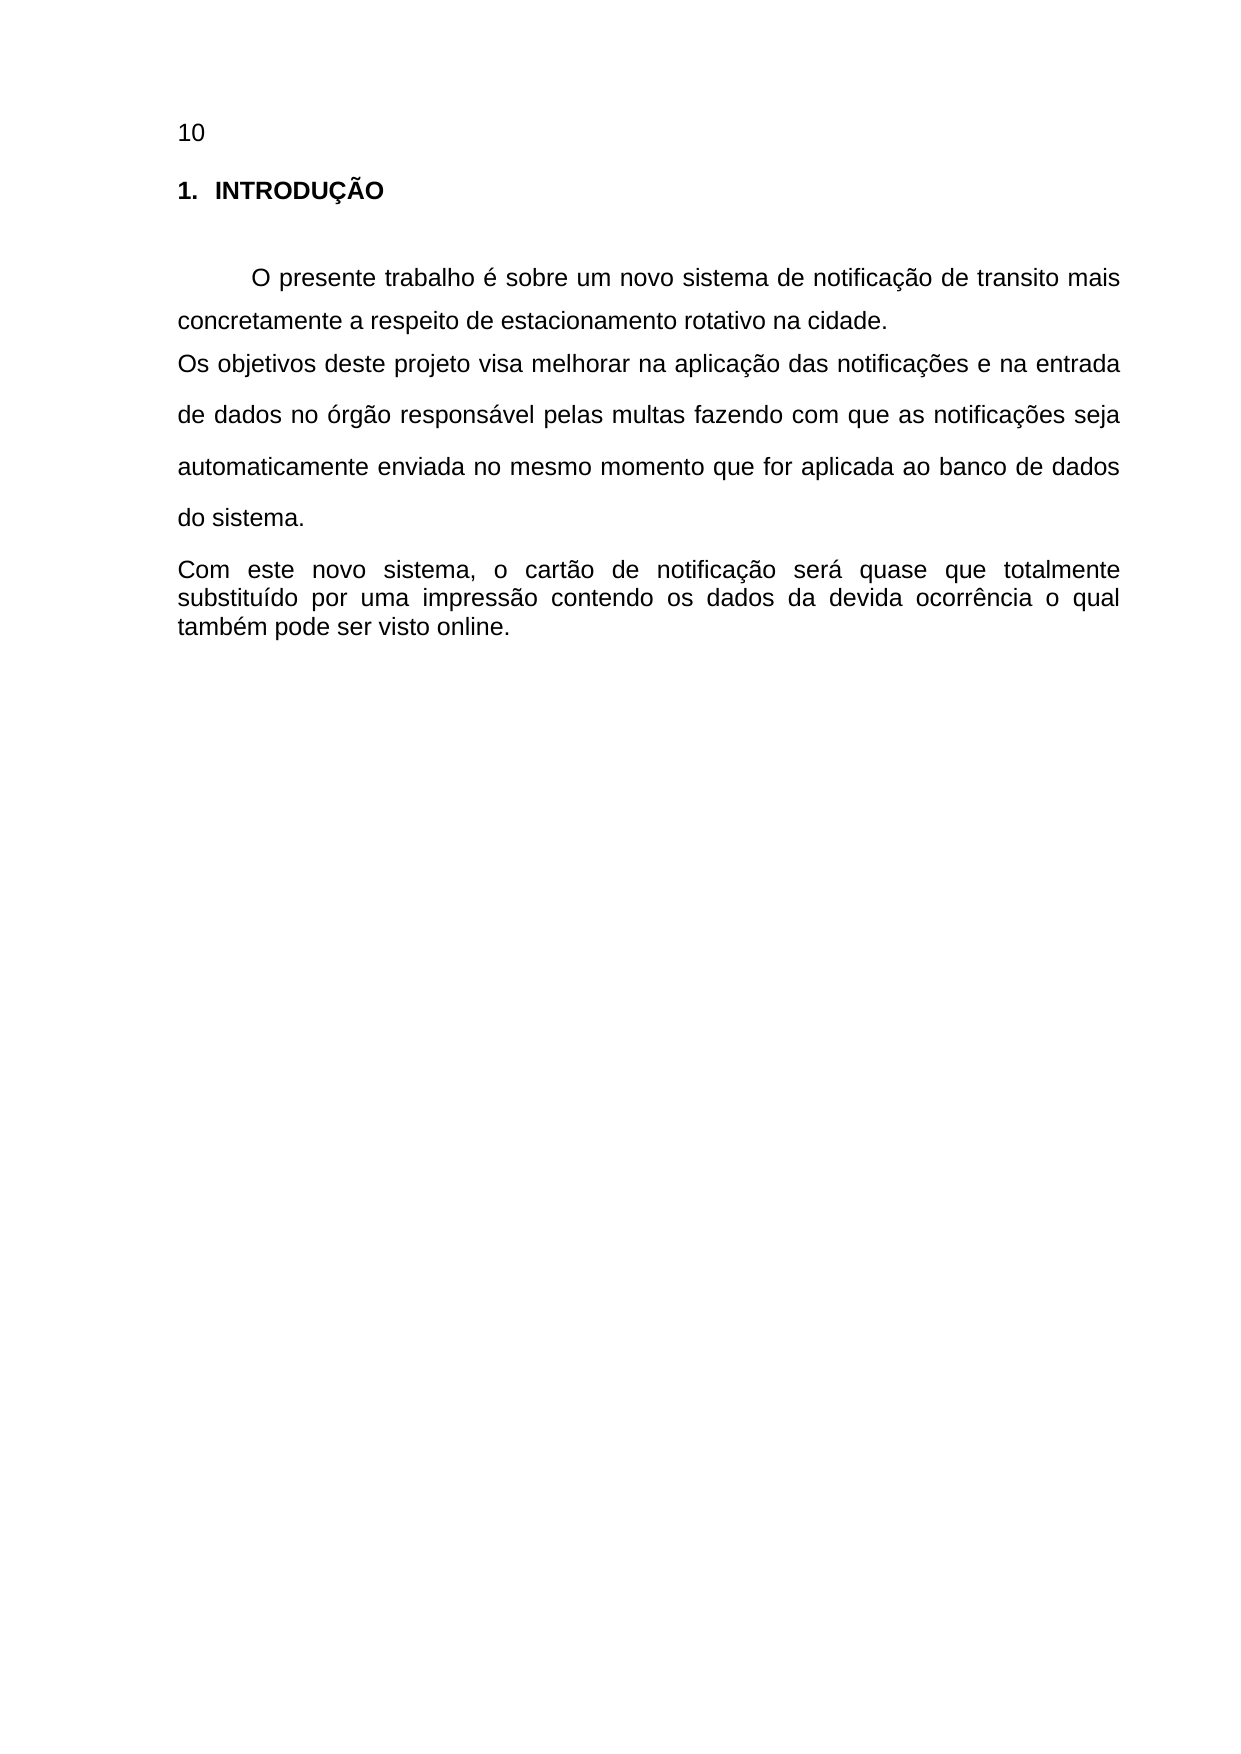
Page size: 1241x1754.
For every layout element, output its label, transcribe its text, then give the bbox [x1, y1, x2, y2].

subtitle INTRODUÇÃO [177, 176, 1122, 205]
text Com este novo sistema, o cartão de notificação será quase que totalmente substituído por uma impressão contendo os dados da devida ocorrência o qual também pode ser visto online. [177, 555, 1122, 641]
text Os objetivos deste projeto visa melhorar na aplicação das notificações e na entrada de dados no órgão responsável pelas multas fazendo com que as notificações seja automaticamente enviada no mesmo momento que for aplicada ao banco de dados do sistema. [177, 349, 1122, 532]
text O presente trabalho é sobre um novo sistema de notificação de transito mais concretamente a respeito de estacionamento rotativo na cidade. [177, 263, 1122, 334]
